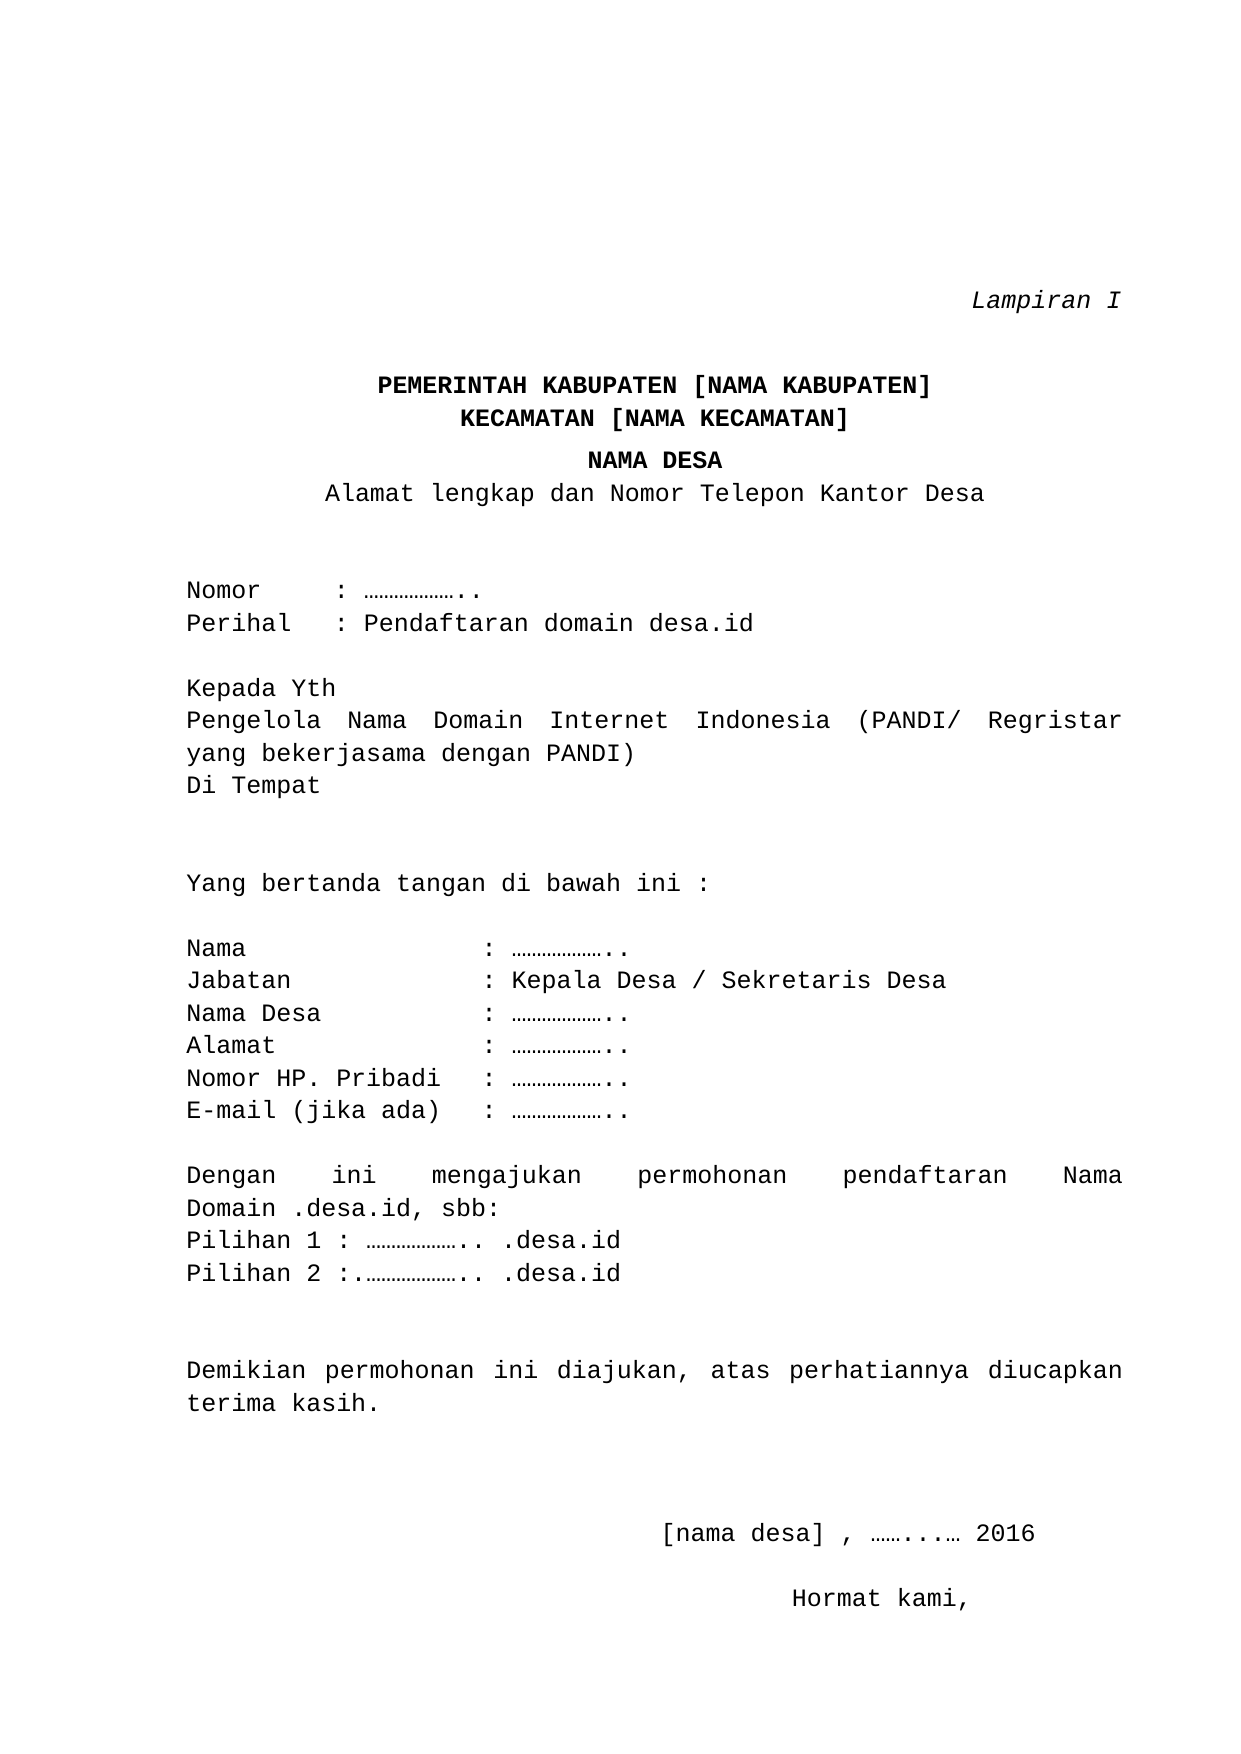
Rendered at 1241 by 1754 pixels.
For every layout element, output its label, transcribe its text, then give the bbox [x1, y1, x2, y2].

text Nama Desa : ……………….. [186, 1001, 1123, 1029]
text Pilihan 1 : ……………….. .desa.id [186, 1228, 1123, 1256]
text Nomor : ……………….. [186, 578, 1123, 606]
text Demikian permohonan ini diajukan, atas perhatiannya diucapkan terima kasih. [186, 1358, 1123, 1419]
text E-mail (jika ada) : ……………….. [186, 1098, 1123, 1126]
text Kepada Yth [186, 676, 1123, 704]
text KECAMATAN [NAMA KECAMATAN] [186, 406, 1123, 434]
text Di Tempat [186, 773, 1123, 801]
text Pengelola Nama Domain Internet Indonesia (PANDI/ Regristar yang bekerjasama dengan PANDI) [186, 708, 1123, 769]
text NAMA DESA [186, 448, 1123, 476]
text Pilihan 2 :.……………….. .desa.id [186, 1261, 1123, 1289]
text Nama : ……………….. [186, 936, 1123, 964]
text Perihal : Pendaftaran domain desa.id [186, 611, 1123, 639]
text Jabatan : Kepala Desa / Sekretaris Desa [186, 968, 1123, 996]
text Yang bertanda tangan di bawah ini : [186, 871, 1123, 899]
text Hormat kami, [186, 1586, 1123, 1614]
text Dengan ini mengajukan permohonan pendaftaran Nama Domain .desa.id, sbb: [186, 1163, 1123, 1224]
text Alamat : ……………….. [186, 1033, 1123, 1061]
text Nomor HP. Pribadi : ……………….. [186, 1066, 1123, 1094]
text PEMERINTAH KABUPATEN [NAMA KABUPATEN] [186, 373, 1123, 401]
text Alamat lengkap dan Nomor Telepon Kantor Desa [186, 481, 1123, 541]
text Lampiran I [186, 288, 1123, 316]
text [nama desa] , ……...… 2016 [186, 1521, 1123, 1549]
